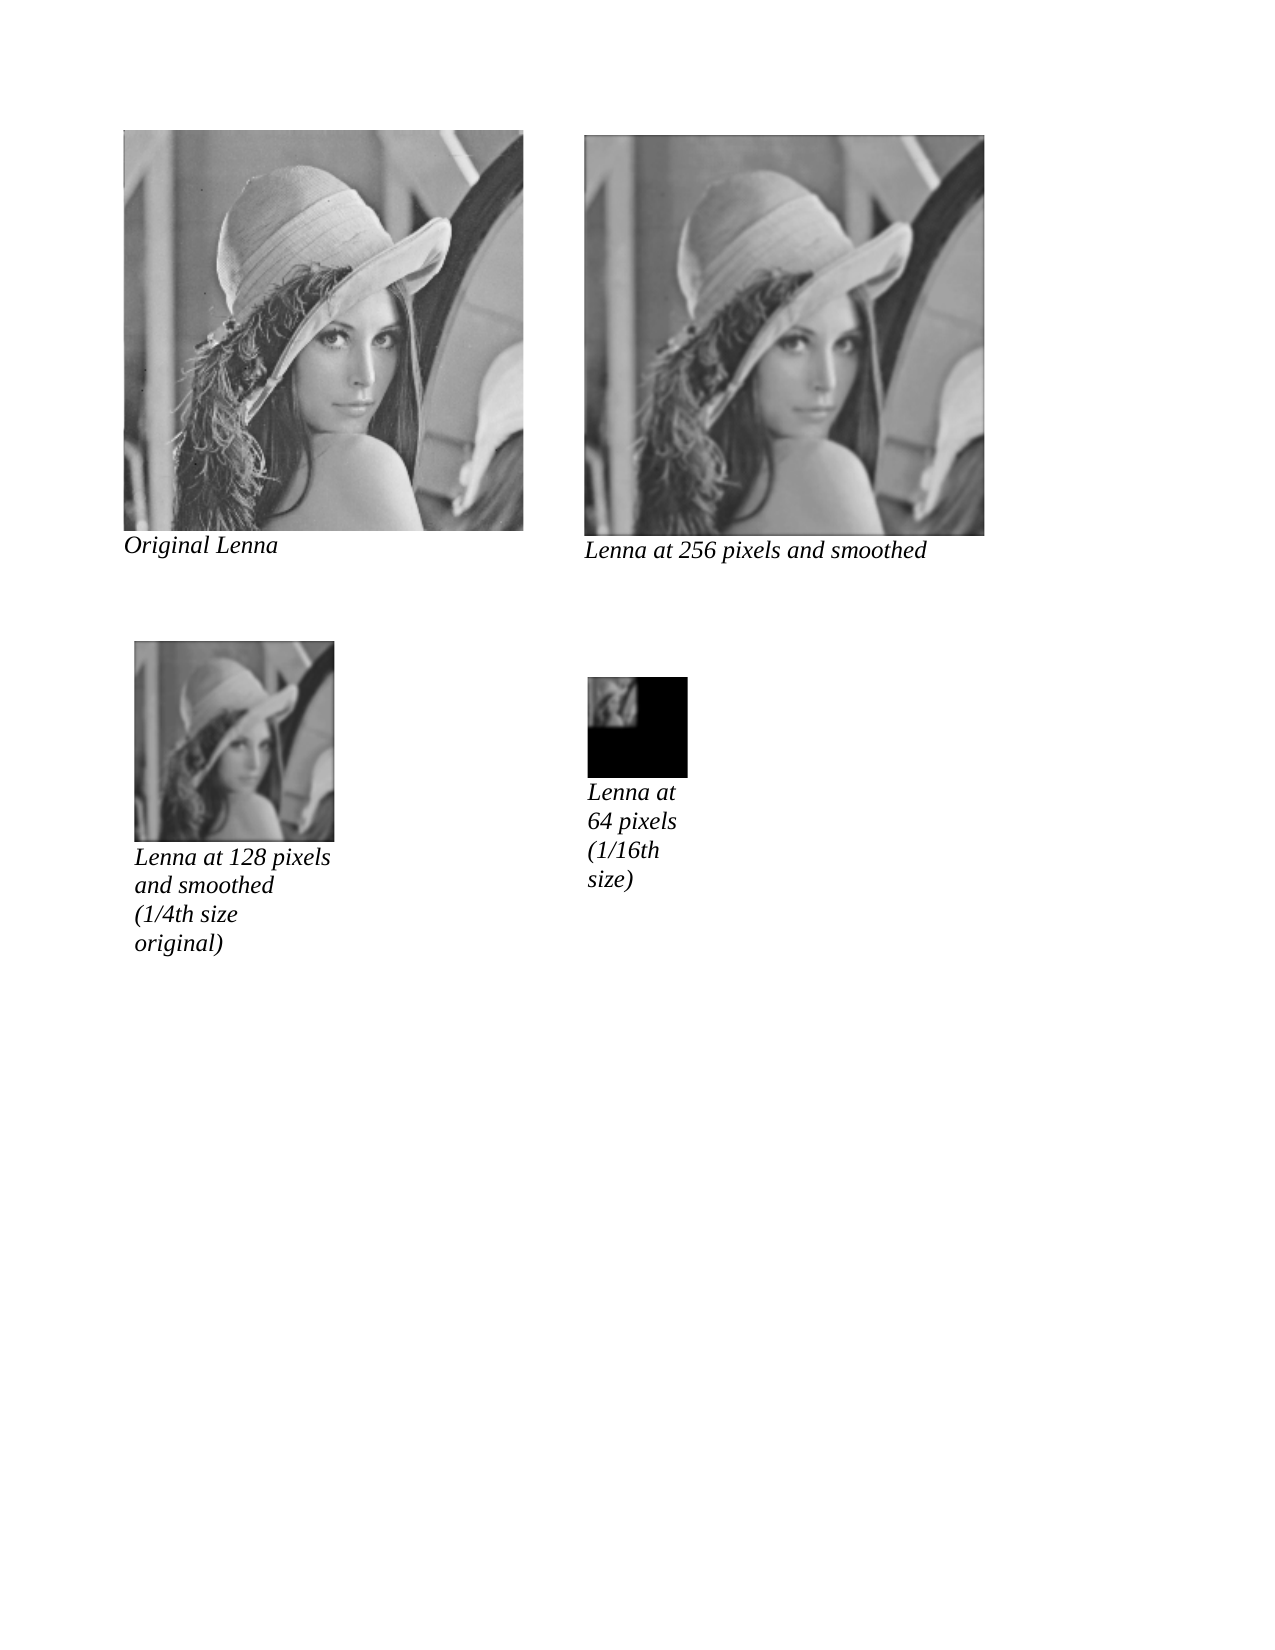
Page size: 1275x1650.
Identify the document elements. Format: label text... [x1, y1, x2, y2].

picture [134, 641, 335, 842]
picture [584, 135, 985, 536]
text Lenna at 128 pixels and smoothed (1/4th size original) [134, 842, 334, 957]
text Lenna at 64 pixels (1/16th size) [587, 778, 687, 892]
picture [587, 677, 688, 778]
text Original Lenna [123, 531, 523, 559]
text Lenna at 256 pixels and smoothed [584, 536, 984, 564]
picture [123, 130, 524, 531]
